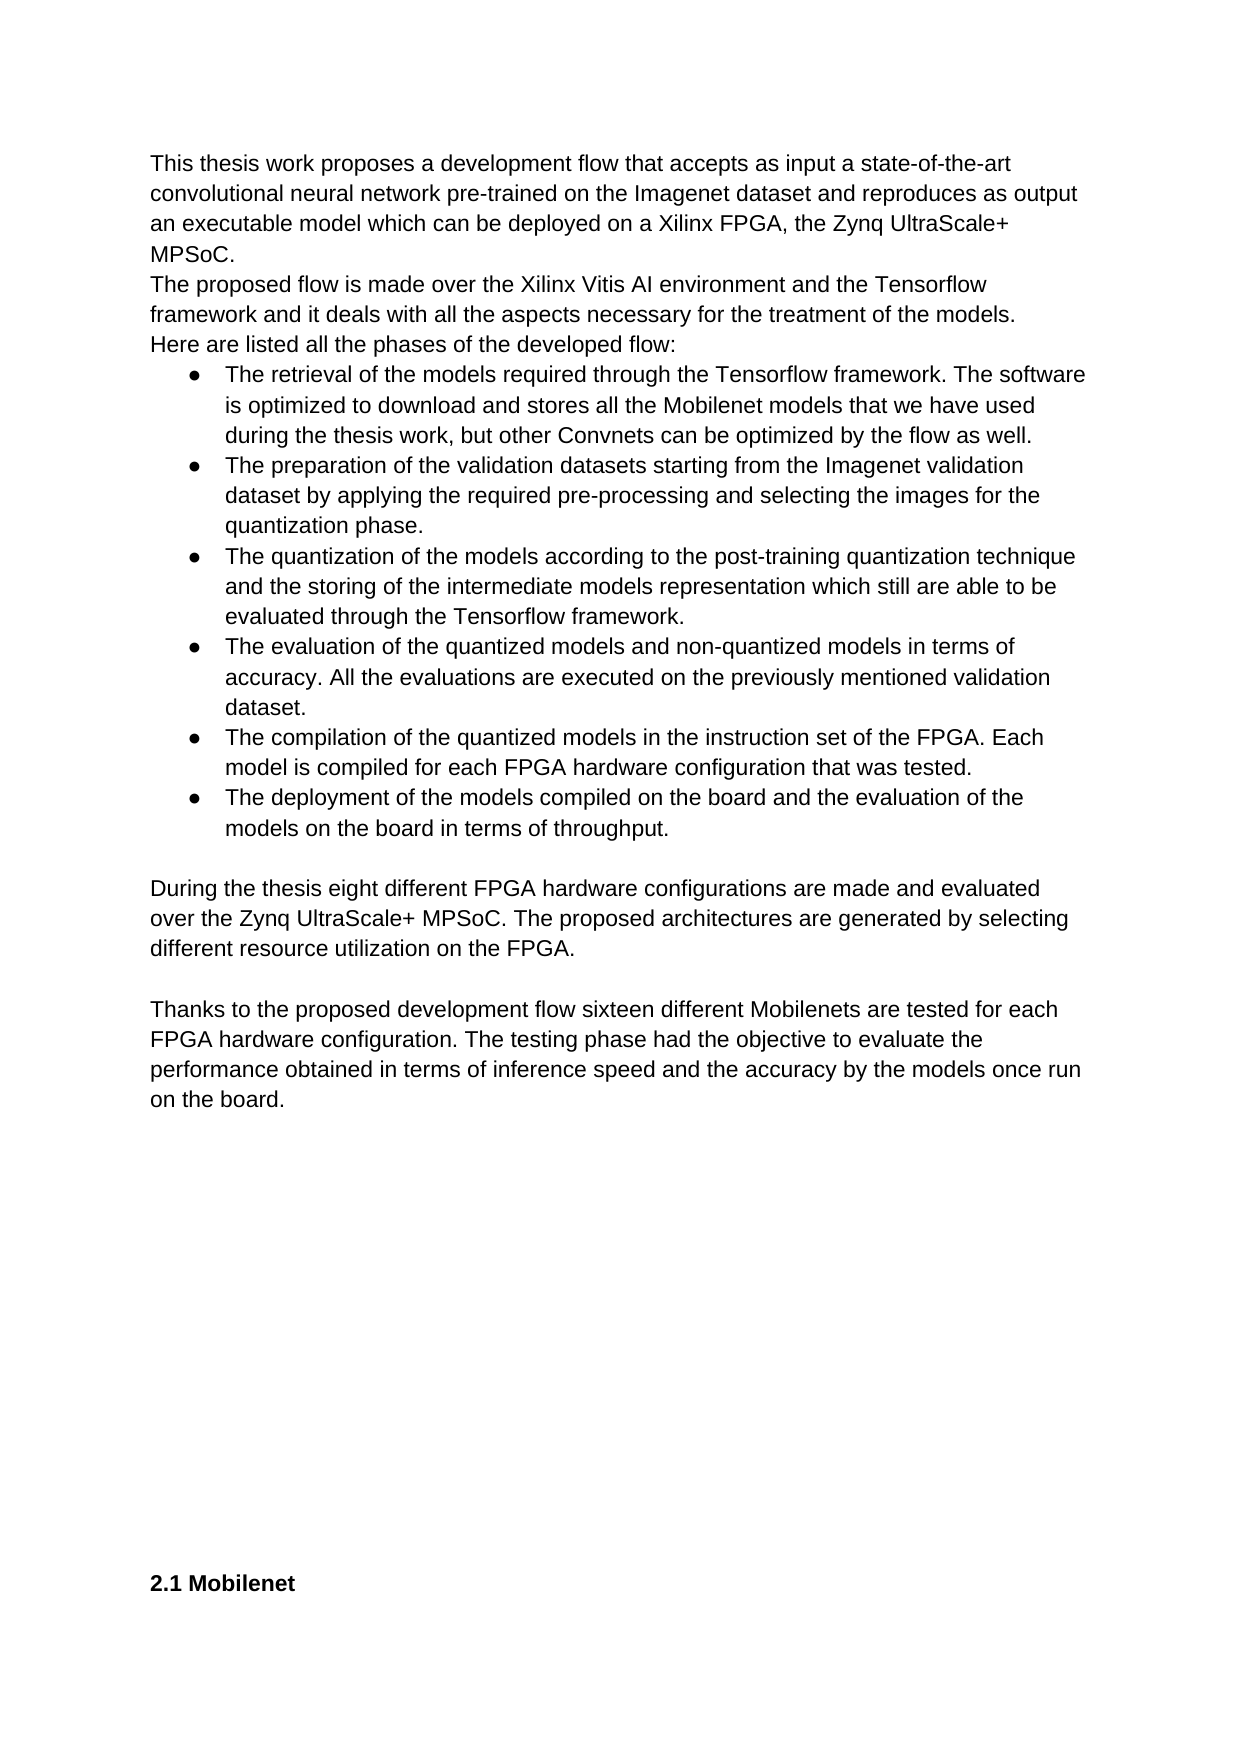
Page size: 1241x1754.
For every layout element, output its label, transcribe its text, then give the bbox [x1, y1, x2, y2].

list The quantization of the models according to the post-training quantization technique and the storing of the intermediate models representation which still are able to be evaluated through the Tensorflow framework. [187, 543, 1090, 629]
list The preparation of the validation datasets starting from the Imagenet validation dataset by applying the required pre-processing and selecting the images for the quantization phase. [187, 452, 1090, 539]
list The retrieval of the models required through the Tensorflow framework. The software is optimized to download and stores all the Mobilenet models that we have used during the thesis work, but other Convnets can be optimized by the flow as well. [187, 361, 1090, 448]
text Thanks to the proposed development flow sixteen different Mobilenets are tested for each FPGA hardware configuration. The testing phase had the objective to evaluate the performance obtained in terms of inference speed and the accuracy by the models once run on the board. [150, 996, 1090, 1113]
text Here are listed all the phases of the developed flow: [150, 331, 1090, 358]
list The compilation of the quantized models in the instruction set of the FPGA. Each model is compiled for each FPGA hardware configuration that was tested. [187, 724, 1090, 781]
list The evaluation of the quantized models and non-quantized models in terms of accuracy. All the evaluations are executed on the previously mentioned validation dataset. [187, 633, 1090, 720]
text 2.1 Mobilenet [150, 1570, 1090, 1596]
text The proposed flow is made over the Xilinx Vitis AI environment and the Tensorflow framework and it deals with all the aspects necessary for the treatment of the models. [150, 271, 1090, 327]
text This thesis work proposes a development flow that accepts as input a state-of-the-art convolutional neural network pre-trained on the Imagenet dataset and reproduces as output an executable model which can be deployed on a Xilinx FPGA, the Zynq UltraScale+ MPSoC. [150, 150, 1090, 267]
list The deployment of the models compiled on the board and the evaluation of the models on the board in terms of throughput. [187, 784, 1090, 841]
text During the thesis eight different FPGA hardware configurations are made and evaluated over the Zynq UltraScale+ MPSoC. The proposed architectures are generated by selecting different resource utilization on the FPGA. [150, 875, 1090, 962]
